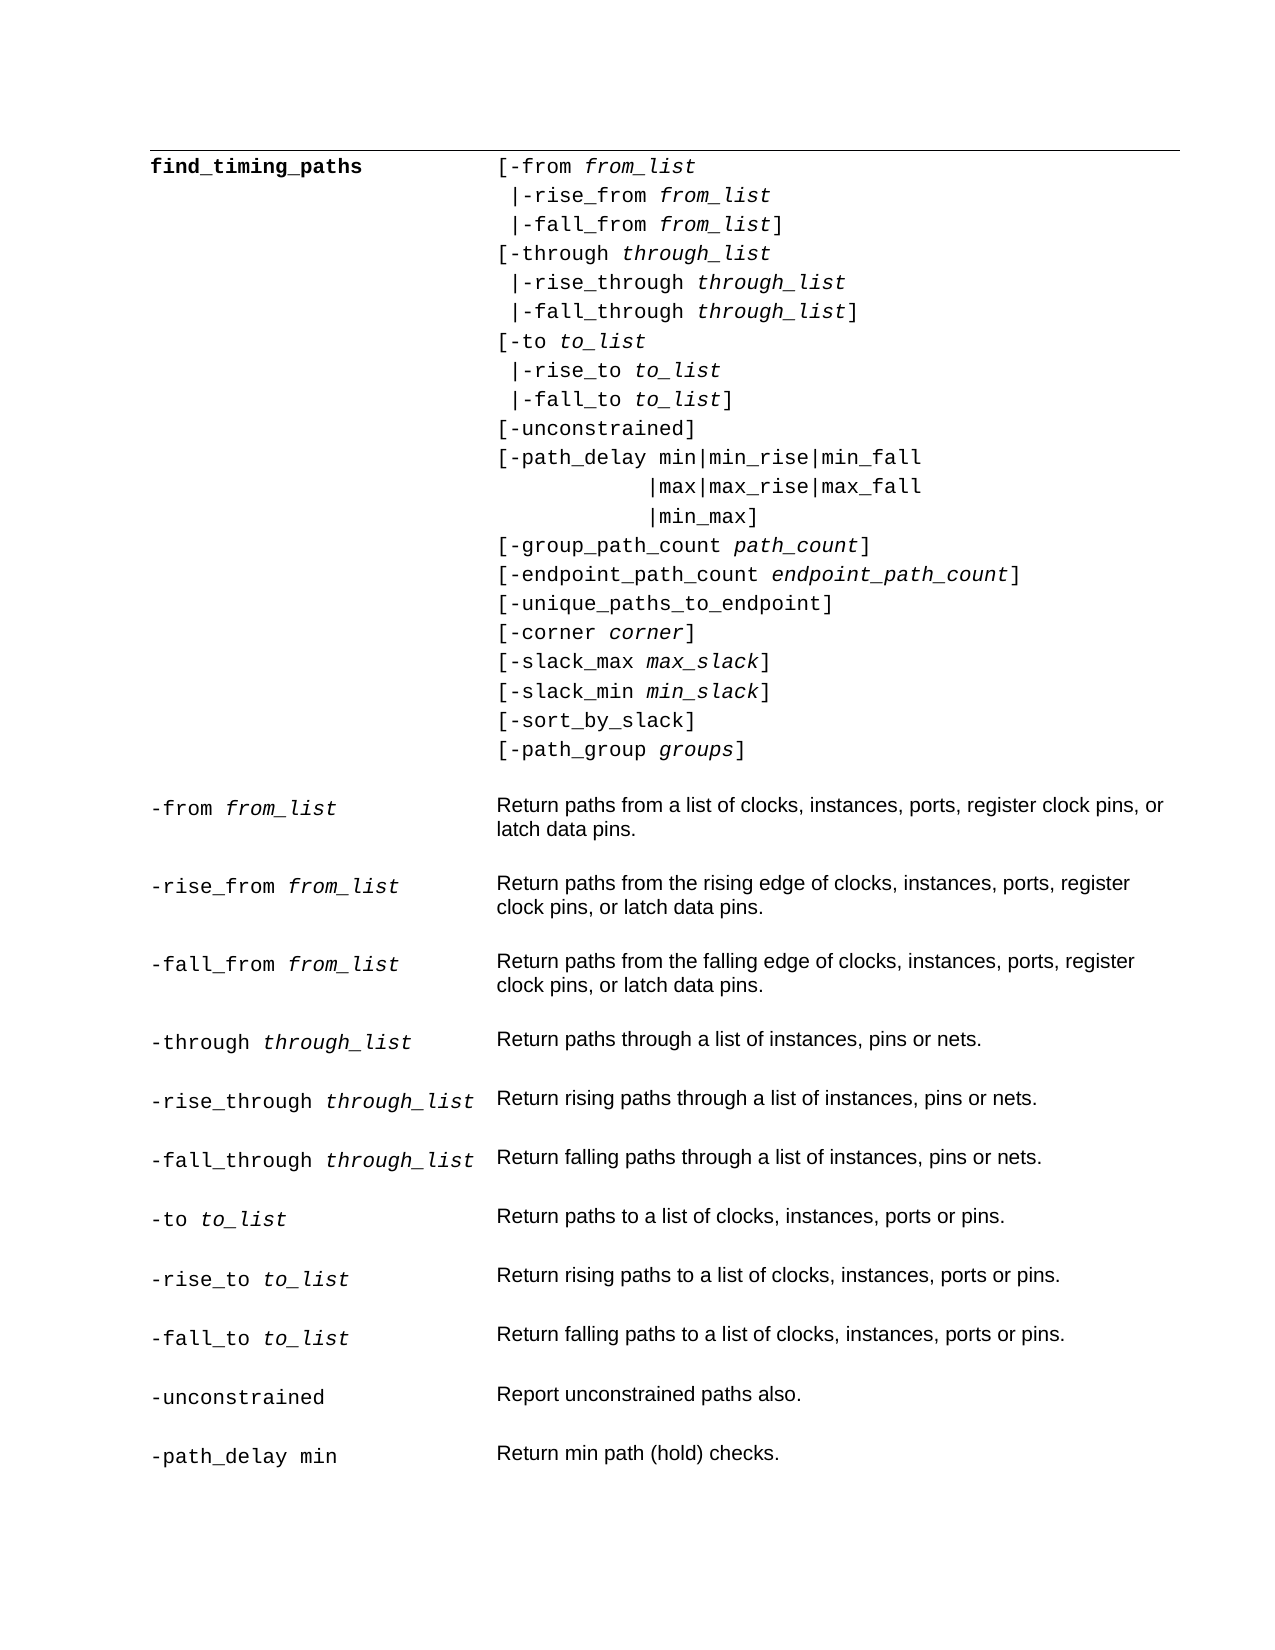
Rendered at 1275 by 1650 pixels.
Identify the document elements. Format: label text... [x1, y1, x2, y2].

table_cell Return paths from a list of clocks, instances, ports, register clock pins, or latch data pins. [496, 793, 1180, 871]
table_cell -rise_from from_list [150, 871, 496, 948]
table_cell Return paths to a list of clocks, instances, ports or pins. [496, 1204, 1180, 1263]
table_cell Return falling paths to a list of clocks, instances, ports or pins. [496, 1322, 1180, 1381]
table_cell -fall_to to_list [150, 1322, 496, 1381]
table_cell -through through_list [150, 1026, 496, 1086]
table_cell -unconstrained [150, 1381, 496, 1441]
table_cell -fall_from from_list [150, 949, 496, 1026]
table_cell -from from_list [150, 793, 496, 871]
table_cell Return rising paths to a list of clocks, instances, ports or pins. [496, 1263, 1180, 1322]
table_cell Return rising paths through a list of instances, pins or nets. [496, 1086, 1180, 1145]
table_cell Return falling paths through a list of instances, pins or nets. [496, 1145, 1180, 1204]
table_header [-from from_list |-rise_from from_list |-fall_from from_list] [-through through_list |-rise_through through_list |-fall_through through_list] [-to to_list |-rise_to to_list |-fall_to to_list] [-unconstrained] [-path_delay min|min_rise|min_fall |max|max_rise|max_fall |min_max] [-group_path_count path_count] [-endpoint_path_count endpoint_path_count] [-unique_paths_to_endpoint] [-corner corner] [-slack_max max_slack] [-slack_min min_slack] [-sort_by_slack] [-path_group groups] [496, 151, 1180, 793]
table_cell Return min path (hold) checks. [496, 1441, 1180, 1500]
table_cell Return paths from the rising edge of clocks, instances, ports, register clock pins, or latch data pins. [496, 871, 1180, 948]
table_header find_timing_paths [150, 151, 496, 793]
table_cell -rise_through through_list [150, 1086, 496, 1145]
table_cell -fall_through through_list [150, 1145, 496, 1204]
table_cell Return paths through a list of instances, pins or nets. [496, 1026, 1180, 1086]
table_cell Return paths from the falling edge of clocks, instances, ports, register clock pins, or latch data pins. [496, 949, 1180, 1026]
table_cell -rise_to to_list [150, 1263, 496, 1322]
table_cell -to to_list [150, 1204, 496, 1263]
table_cell Report unconstrained paths also. [496, 1381, 1180, 1441]
table_cell -path_delay min [150, 1441, 496, 1500]
